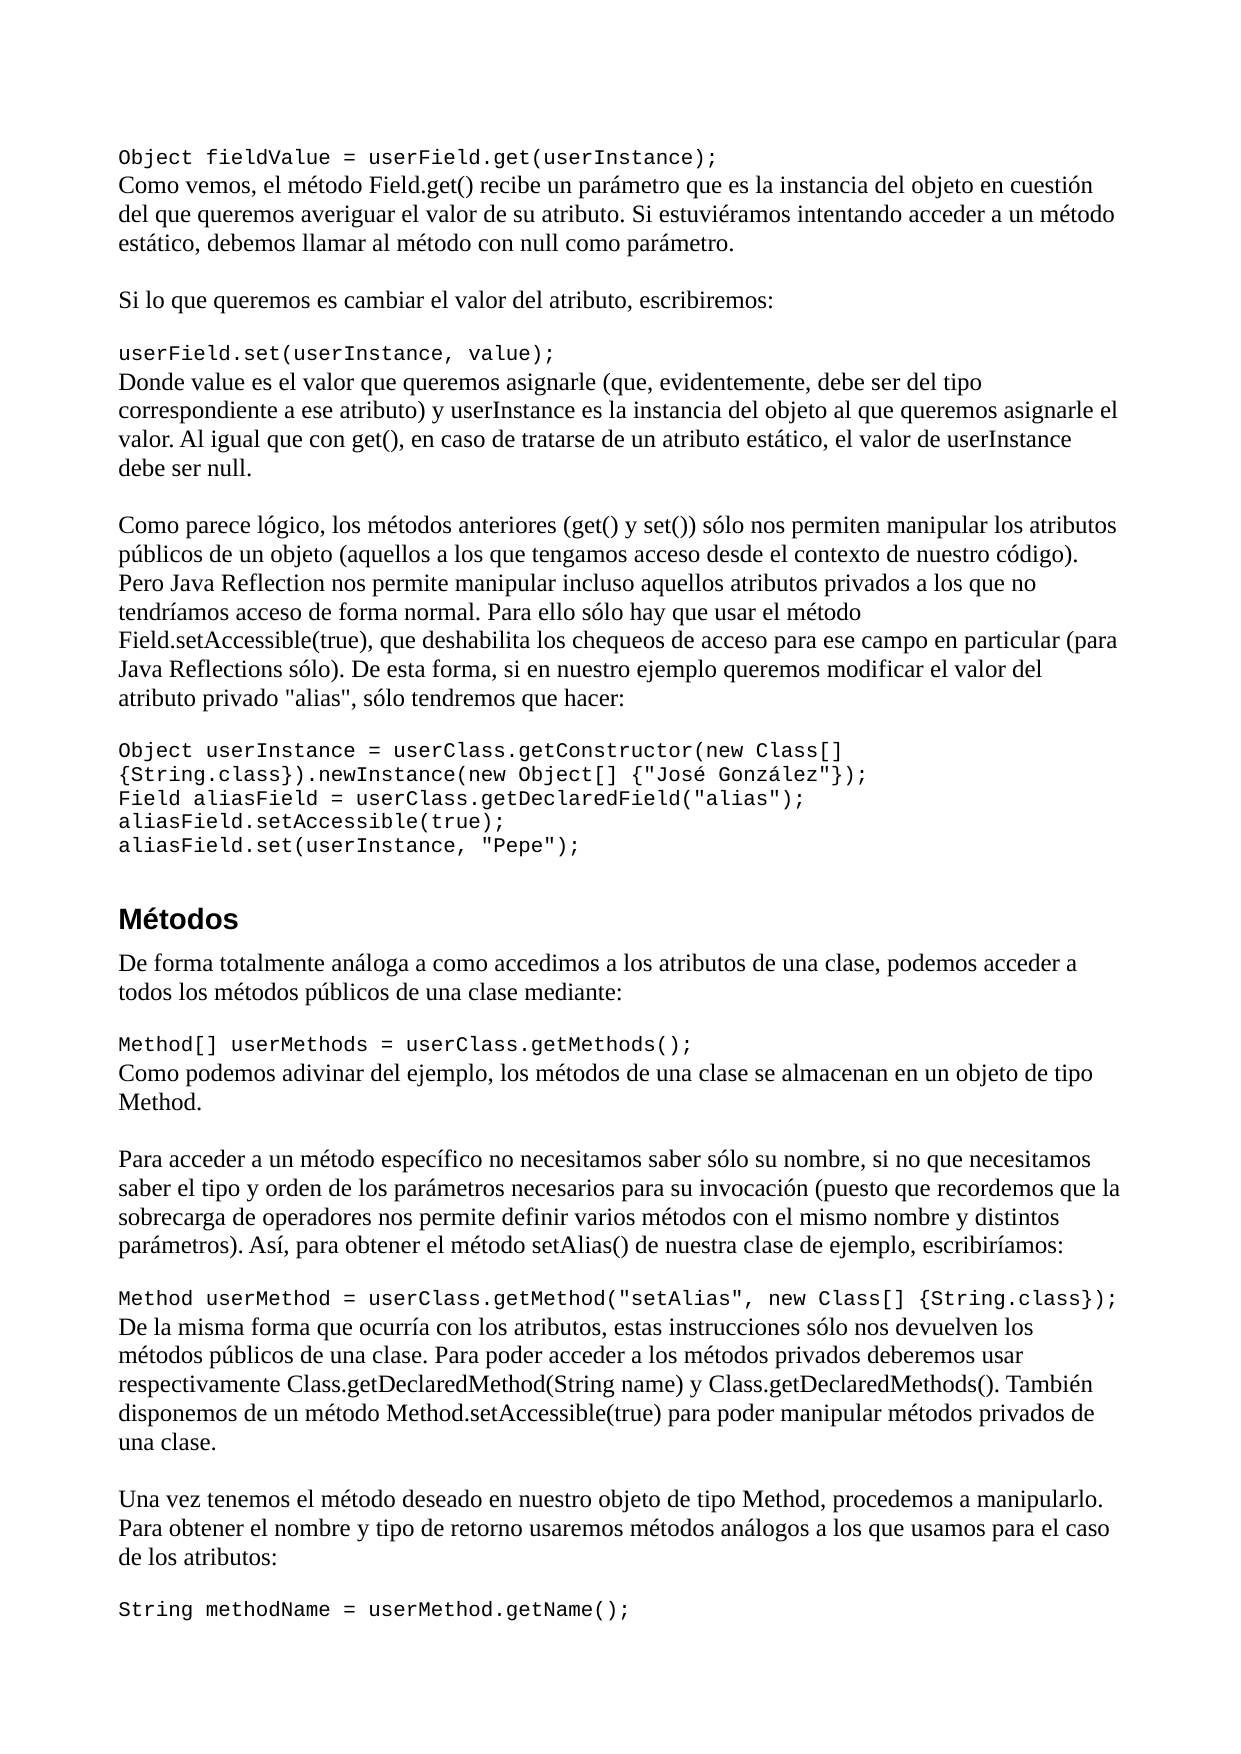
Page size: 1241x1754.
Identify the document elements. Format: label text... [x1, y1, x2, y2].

text userField.set(userInstance, value); [118, 343, 1122, 367]
text Para acceder a un método específico no necesitamos saber sólo su nombre, si no que necesitamos saber el tipo y orden de los parámetros necesarios para su invocación (puesto que recordemos que la sobrecarga de operadores nos permite definir varios métodos con el mismo nombre y distintos parámetros). Así, para obtener el método setAlias() de nuestra clase de ejemplo, escribiríamos: [118, 1144, 1122, 1259]
text Object fieldValue = userField.get(userInstance); [118, 147, 1122, 171]
text Si lo que queremos es cambiar el valor del atributo, escribiremos: [118, 286, 1122, 314]
text Una vez tenemos el método deseado en nuestro objeto de tipo Method, procedemos a manipularlo. Para obtener el nombre y tipo de retorno usaremos métodos análogos a los que usamos para el caso de los atributos: [118, 1484, 1122, 1571]
text Donde value es el valor que queremos asignarle (que, evidentemente, debe ser del tipo correspondiente a ese atributo) y userInstance es la instancia del objeto al que queremos asignarle el valor. Al igual que con get(), en caso de tratarse de un atributo estático, el valor de userInstance debe ser null. [118, 367, 1122, 482]
text aliasField.set(userInstance, "Pepe"); [118, 835, 1122, 859]
text Method[] userMethods = userClass.getMethods(); [118, 1034, 1122, 1058]
text Como podemos adivinar del ejemplo, los métodos de una clase se almacenan en un objeto de tipo Method. [118, 1058, 1122, 1116]
text Method userMethod = userClass.getMethod("setAlias", new Class[] {String.class}); [118, 1288, 1122, 1312]
text aliasField.setAccessible(true); [118, 811, 1122, 835]
subtitle Métodos [118, 902, 1122, 936]
text Field aliasField = userClass.getDeclaredField("alias"); [118, 788, 1122, 811]
text De forma totalmente análoga a como accedimos a los atributos de una clase, podemos acceder a todos los métodos públicos de una clase mediante: [118, 948, 1122, 1006]
text Como vemos, el método Field.get() recibe un parámetro que es la instancia del objeto en cuestión del que queremos averiguar el valor de su atributo. Si estuviéramos intentando acceder a un método estático, debemos llamar al método con null como parámetro. [118, 171, 1122, 257]
text Como parece lógico, los métodos anteriores (get() y set()) sólo nos permiten manipular los atributos públicos de un objeto (aquellos a los que tengamos acceso desde el contexto de nuestro código). Pero Java Reflection nos permite manipular incluso aquellos atributos privados a los que no tendríamos acceso de forma normal. Para ello sólo hay que usar el método Field.setAccessible(true), que deshabilita los chequeos de acceso para ese campo en particular (para Java Reflections sólo). De esta forma, si en nuestro ejemplo queremos modificar el valor del atributo privado "alias", sólo tendremos que hacer: [118, 510, 1122, 712]
text String methodName = userMethod.getName(); [118, 1599, 1122, 1623]
text Object userInstance = userClass.getConstructor(new Class[] {String.class}).newInstance(new Object[] {"José González"}); [118, 740, 1122, 788]
text De la misma forma que ocurría con los atributos, estas instrucciones sólo nos devuelven los métodos públicos de una clase. Para poder acceder a los métodos privados deberemos usar respectivamente Class.getDeclaredMethod(String name) y Class.getDeclaredMethods(). También disponemos de un método Method.setAccessible(true) para poder manipular métodos privados de una clase. [118, 1312, 1122, 1456]
